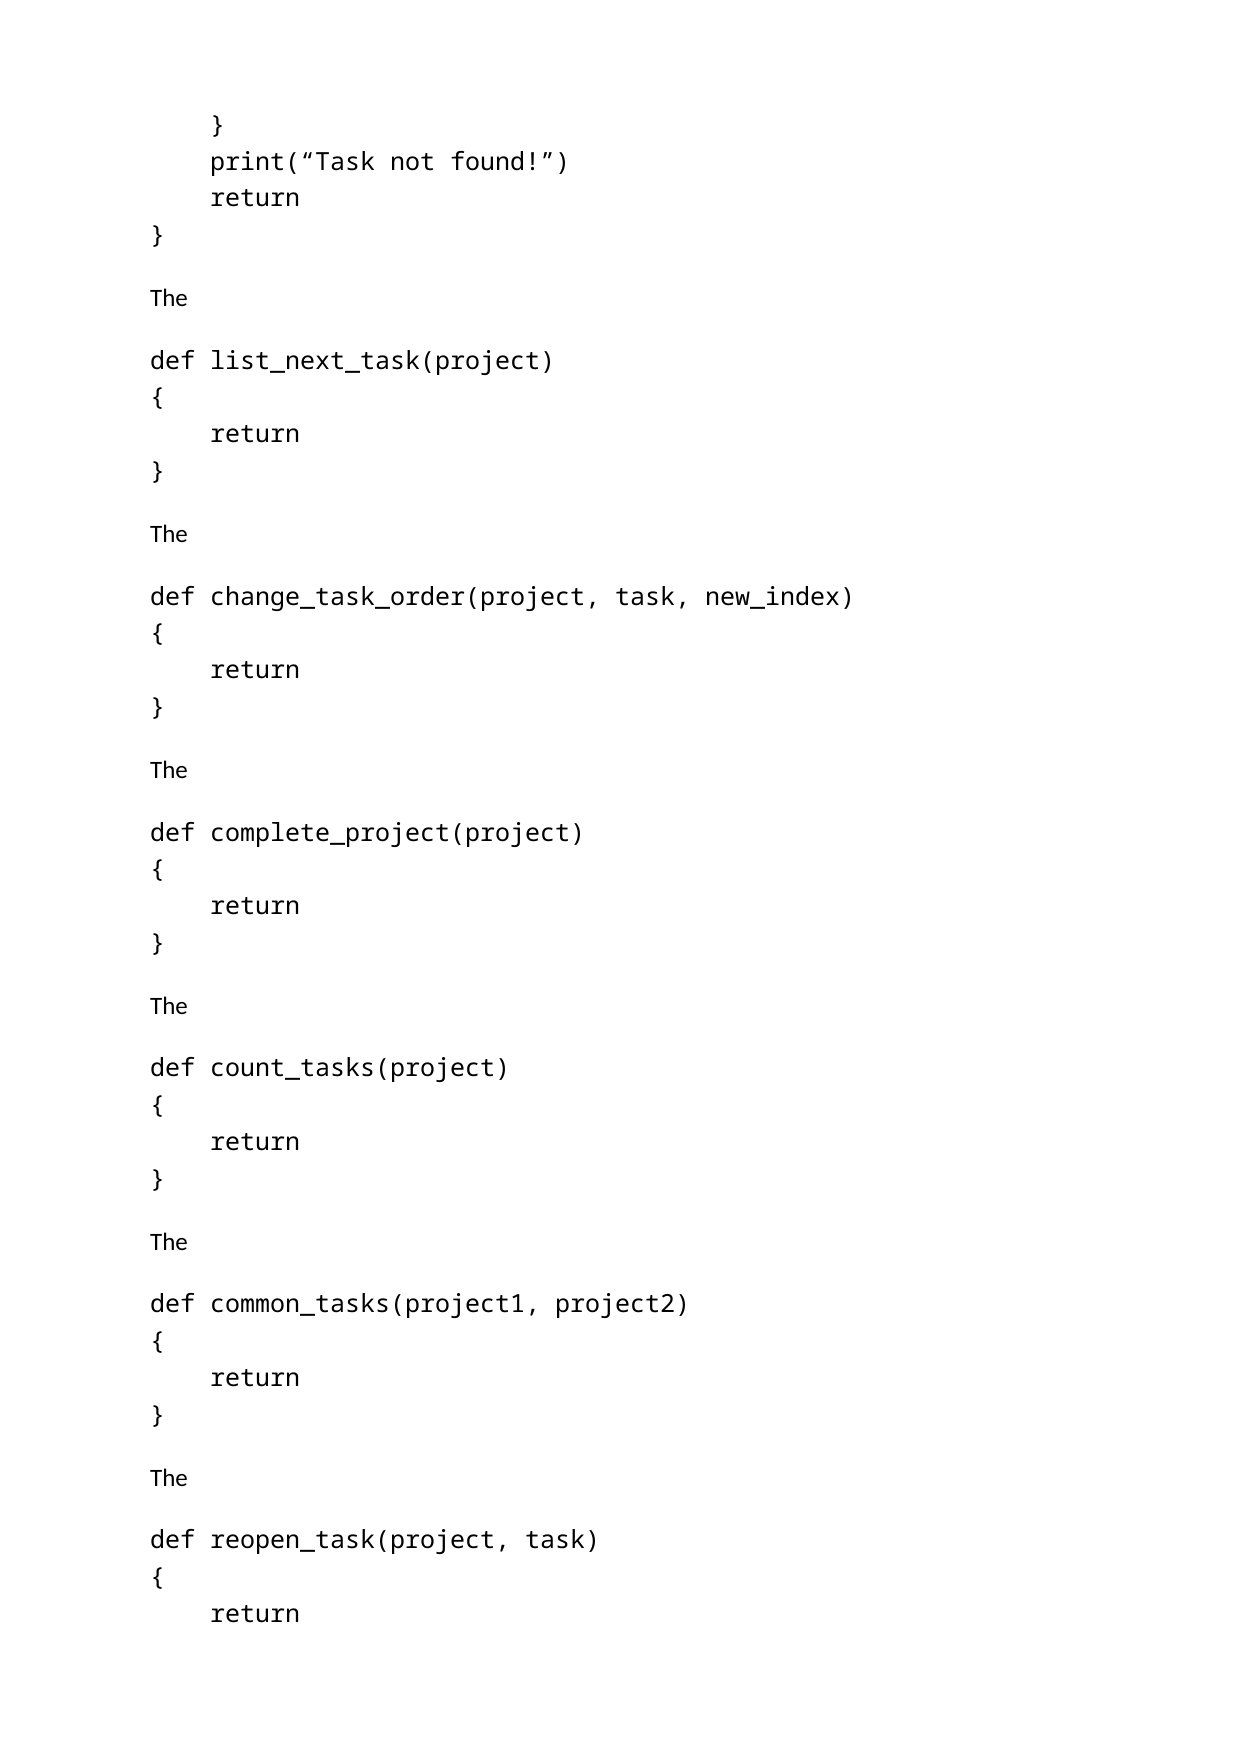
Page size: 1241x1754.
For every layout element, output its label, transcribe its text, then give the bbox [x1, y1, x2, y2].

text The [150, 1462, 1137, 1493]
list } [150, 924, 1137, 958]
list } [150, 217, 1137, 251]
list { [150, 851, 1137, 885]
list def reopen_task(project, task) [150, 1522, 1137, 1556]
list print(“Task not found!”) [150, 143, 1137, 177]
list return [150, 1124, 1137, 1158]
text The [150, 990, 1137, 1021]
list return [150, 888, 1137, 922]
list } [150, 1160, 1137, 1194]
list return [150, 652, 1137, 686]
list def list_next_task(project) [150, 342, 1137, 376]
list { [150, 379, 1137, 413]
list } [150, 688, 1137, 723]
list return [150, 1359, 1137, 1394]
list } [150, 453, 1137, 487]
list return [150, 180, 1137, 214]
list def common_tasks(project1, project2) [150, 1286, 1137, 1320]
text The [150, 754, 1137, 785]
list { [150, 1087, 1137, 1121]
list return [150, 1596, 1137, 1629]
list return [150, 416, 1137, 450]
list { [150, 1323, 1137, 1357]
list def count_tasks(project) [150, 1050, 1137, 1084]
list } [150, 1396, 1137, 1430]
list } [150, 106, 1137, 140]
text The [150, 283, 1137, 313]
list def change_task_order(project, task, new_index) [150, 578, 1137, 612]
list { [150, 615, 1137, 649]
text The [150, 1226, 1137, 1257]
text The [150, 518, 1137, 549]
list { [150, 1559, 1137, 1593]
list def complete_project(project) [150, 814, 1137, 848]
